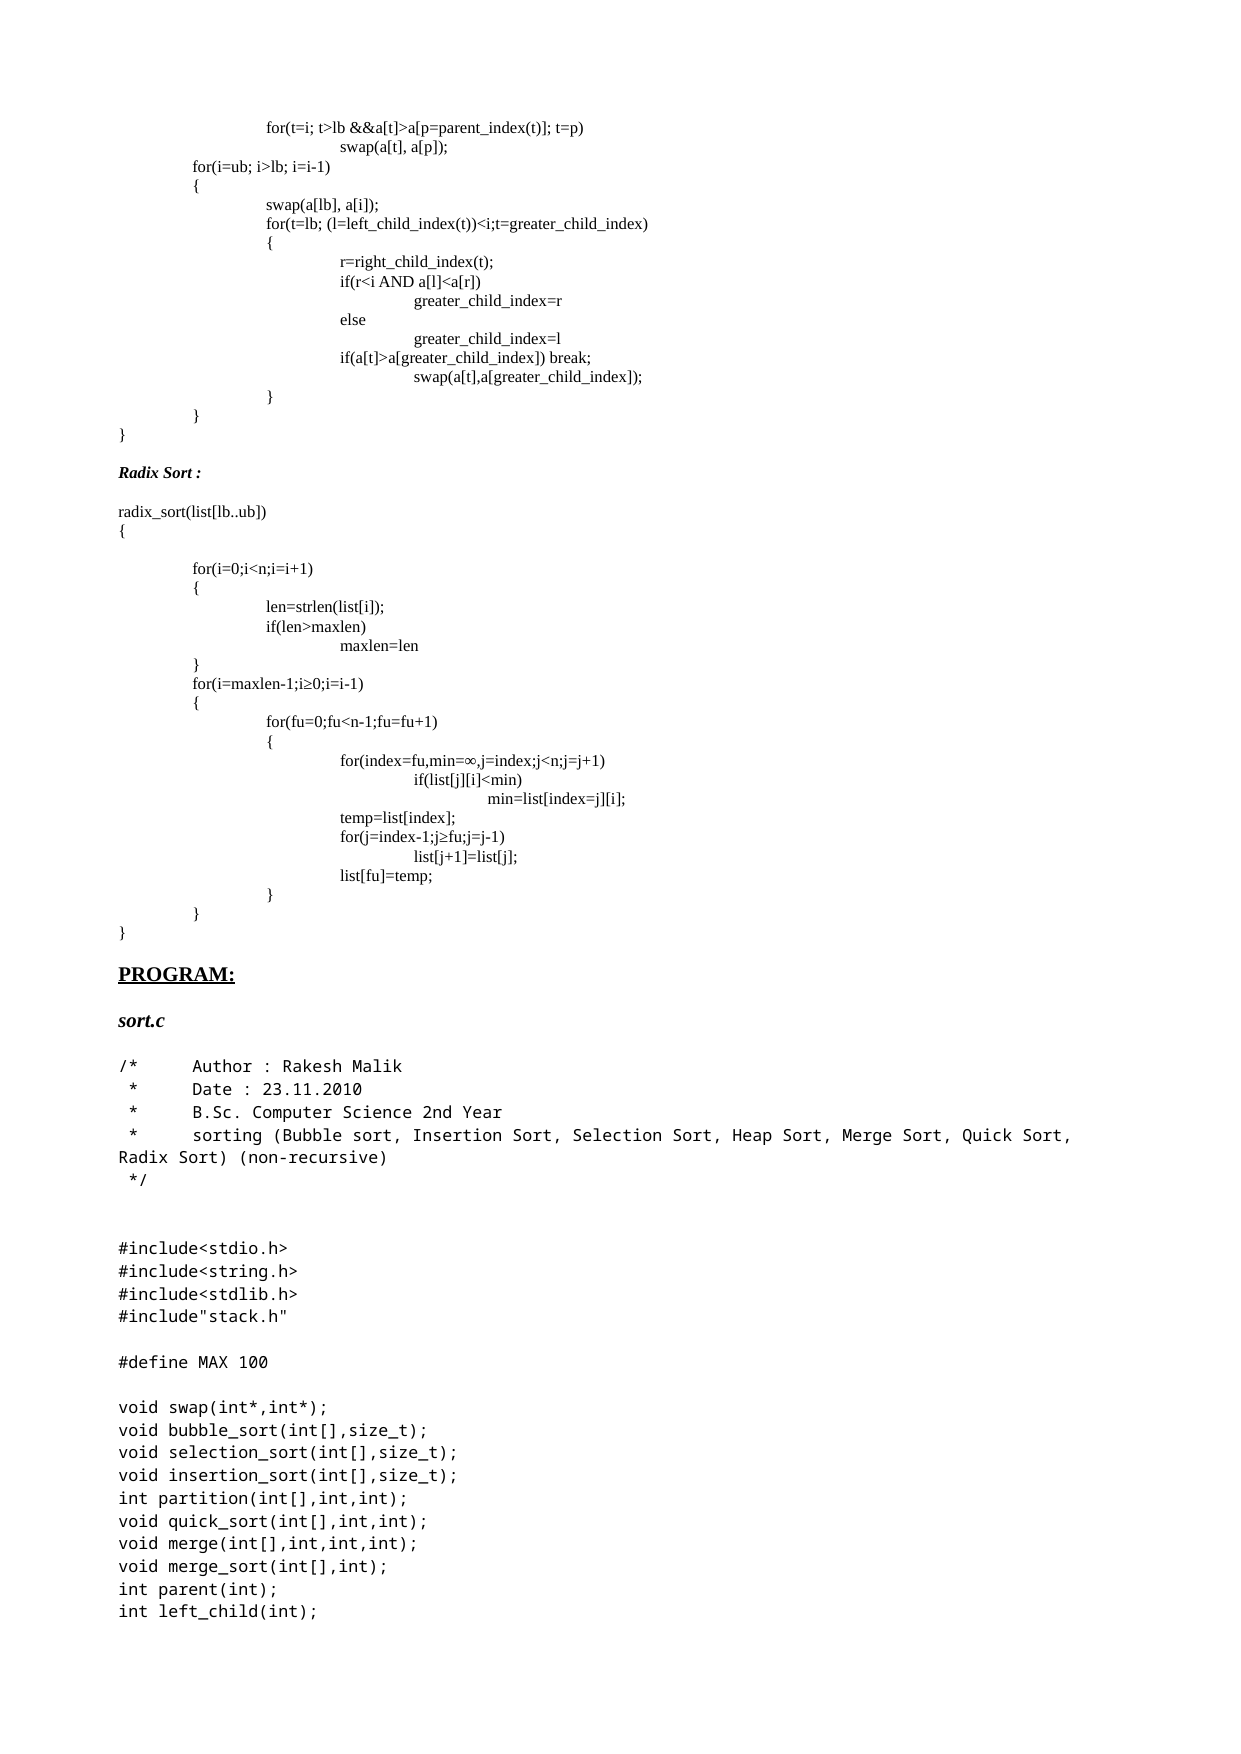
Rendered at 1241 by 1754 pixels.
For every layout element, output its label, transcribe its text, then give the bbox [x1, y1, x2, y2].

text #include<stdio.h> [118, 1237, 1122, 1259]
text } [118, 425, 1122, 444]
text * B.Sc. Computer Science 2nd Year [118, 1100, 1122, 1123]
text { [118, 521, 1122, 540]
text for(t=i; t>lb &&a[t]>a[p=parent_index(t)]; t=p) [118, 118, 1122, 137]
text sort.c [118, 1008, 1122, 1032]
text int partition(int[],int,int); [118, 1486, 1122, 1509]
text #define MAX 100 [118, 1350, 1122, 1373]
text } [118, 406, 1122, 425]
text void swap(int*,int*); [118, 1396, 1122, 1418]
text /* Author : Rakesh Malik [118, 1055, 1122, 1078]
text void selection_sort(int[],size_t); [118, 1441, 1122, 1464]
text void merge_sort(int[],int); [118, 1554, 1122, 1577]
text * Date : 23.11.2010 [118, 1078, 1122, 1100]
text greater_child_index=l [118, 329, 1122, 348]
text void quick_sort(int[],int,int); [118, 1509, 1122, 1532]
text #include<string.h> [118, 1259, 1122, 1282]
text } [118, 885, 1122, 904]
text for(i=ub; i>lb; i=i-1) [118, 156, 1122, 176]
text r=right_child_index(t); [118, 252, 1122, 271]
text else [118, 310, 1122, 329]
text radix_sort(list[lb..ub]) [118, 501, 1122, 521]
text { [118, 693, 1122, 712]
text swap(a[lb], a[i]); [118, 195, 1122, 214]
text } [118, 386, 1122, 406]
text greater_child_index=r [118, 291, 1122, 310]
text PROGRAM: [118, 961, 1122, 986]
text list[fu]=temp; [118, 866, 1122, 885]
text int left_child(int); [118, 1600, 1122, 1623]
text { [118, 233, 1122, 252]
text int parent(int); [118, 1577, 1122, 1600]
text swap(a[t],a[greater_child_index]); [118, 367, 1122, 386]
text for(i=maxlen-1;i≥0;i=i-1) [118, 674, 1122, 693]
text * sorting (Bubble sort, Insertion Sort, Selection Sort, Heap Sort, Merge Sort, Quick Sort, Radix Sort) (non-recursive) [118, 1123, 1122, 1168]
text } [118, 904, 1122, 923]
text temp=list[index]; [118, 808, 1122, 827]
text if(a[t]>a[greater_child_index]) break; [118, 348, 1122, 367]
text swap(a[t], a[p]); [118, 137, 1122, 156]
text min=list[index=j][i]; [118, 789, 1122, 808]
text for(fu=0;fu<n-1;fu=fu+1) [118, 712, 1122, 731]
text for(i=0;i<n;i=i+1) [118, 559, 1122, 578]
text for(index=fu,min=∞,j=index;j<n;j=j+1) [118, 751, 1122, 770]
text Radix Sort : [118, 463, 1122, 482]
text for(t=lb; (l=left_child_index(t))<i;t=greater_child_index) [118, 214, 1122, 233]
text } [118, 923, 1122, 942]
text void merge(int[],int,int,int); [118, 1532, 1122, 1554]
text { [118, 578, 1122, 597]
text for(j=index-1;j≥fu;j=j-1) [118, 827, 1122, 846]
text */ [118, 1168, 1122, 1191]
text if(list[j][i]<min) [118, 770, 1122, 789]
text maxlen=len [118, 636, 1122, 655]
text void insertion_sort(int[],size_t); [118, 1464, 1122, 1486]
text #include<stdlib.h> [118, 1282, 1122, 1305]
text } [118, 655, 1122, 674]
text void bubble_sort(int[],size_t); [118, 1418, 1122, 1441]
text { [118, 176, 1122, 195]
text #include"stack.h" [118, 1305, 1122, 1327]
text if(r<i AND a[l]<a[r]) [118, 271, 1122, 291]
text if(len>maxlen) [118, 616, 1122, 636]
text len=strlen(list[i]); [118, 597, 1122, 616]
text list[j+1]=list[j]; [118, 846, 1122, 866]
text { [118, 731, 1122, 751]
